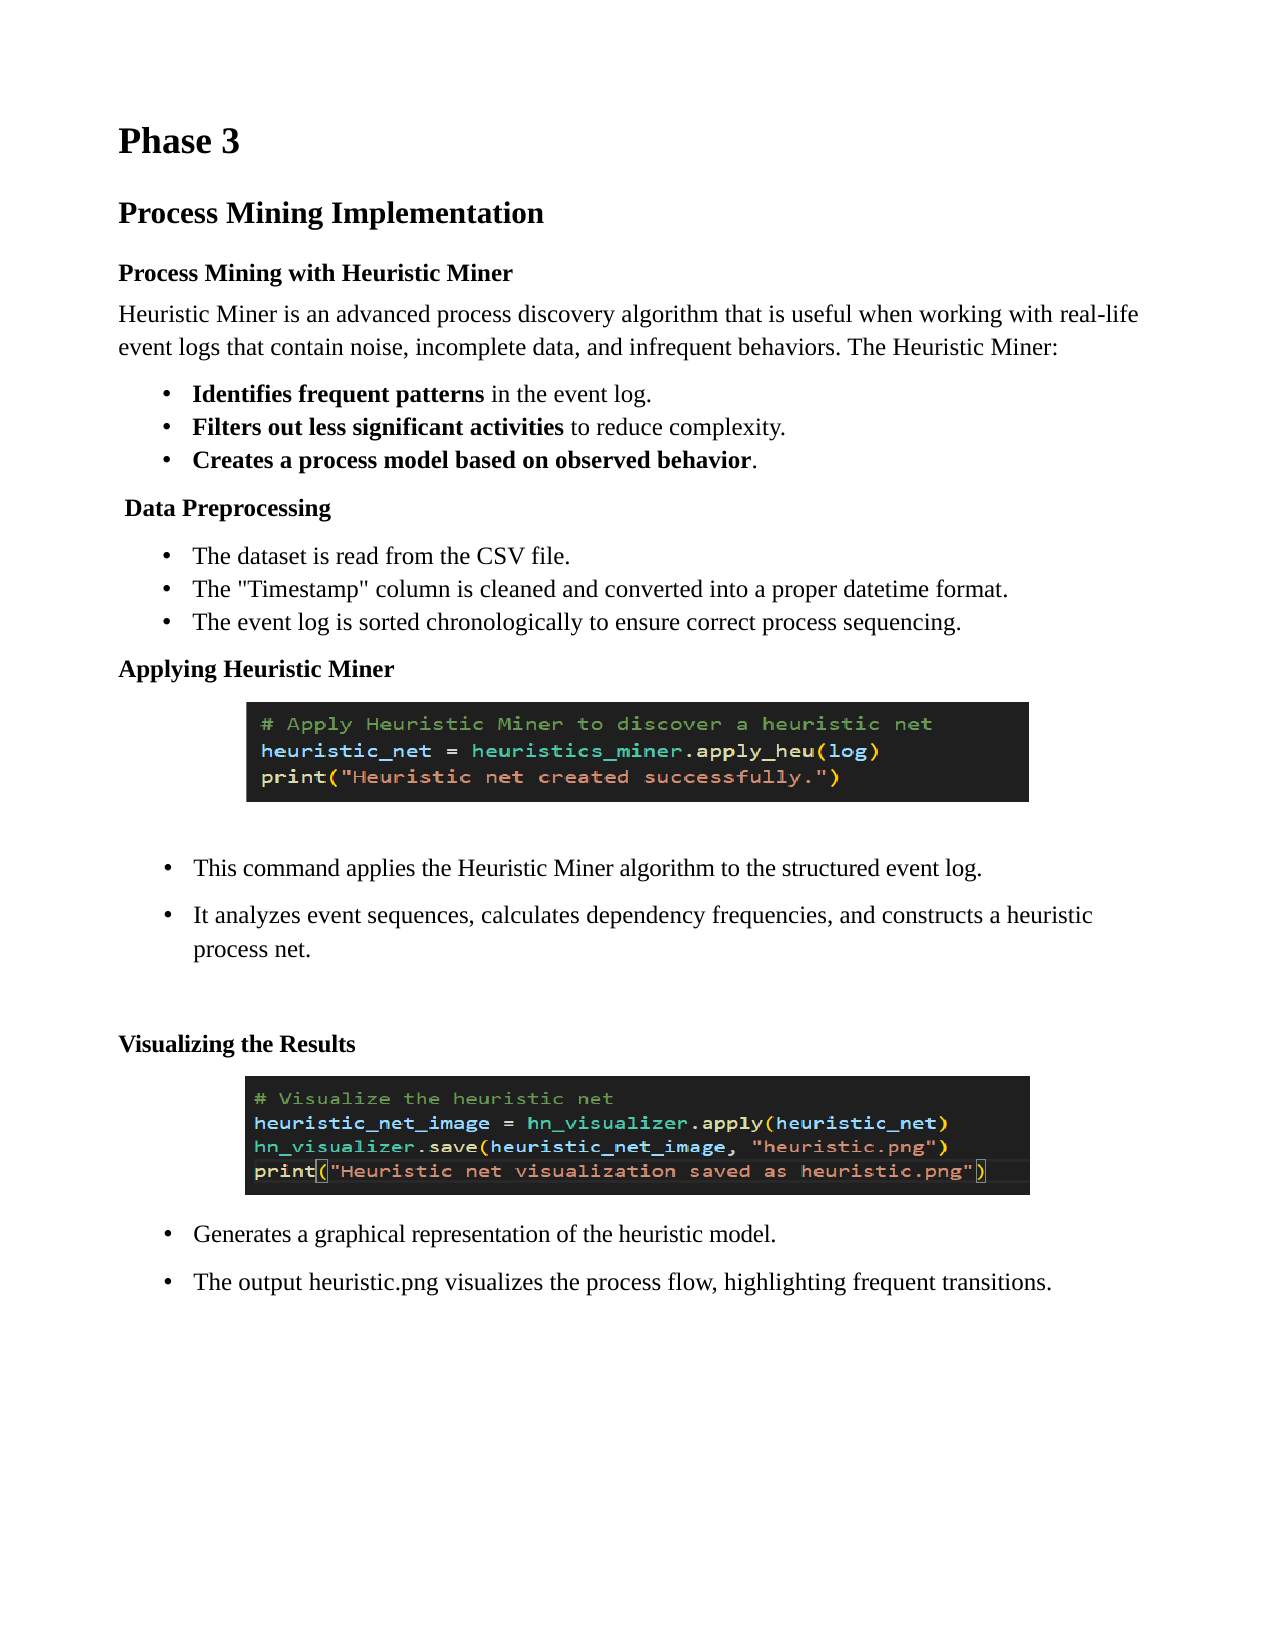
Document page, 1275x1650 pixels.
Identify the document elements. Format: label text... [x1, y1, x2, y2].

list Creates a process model based on observed behavior. [162, 446, 1157, 474]
picture [245, 1076, 1030, 1195]
text Visualizing the Results [118, 1029, 1157, 1058]
text Applying Heuristic Miner [118, 654, 1157, 683]
text Heuristic Miner is an advanced process discovery algorithm that is useful when working with real-life event logs that contain noise, incomplete data, and infrequent behaviors. The Heuristic Miner: [118, 299, 1157, 361]
list Generates a graphical representation of the heuristic model. [164, 1219, 1157, 1248]
text Data Preprocessing [118, 493, 1157, 522]
subtitle Process Mining with Heuristic Miner [118, 258, 1157, 286]
list Filters out less significant activities to reduce complexity. [162, 412, 1157, 441]
picture [246, 702, 1029, 802]
list The "Timestamp" column is cleaned and converted into a proper datetime format. [162, 574, 1157, 602]
list It analyzes event sequences, calculates dependency frequencies, and constructs a heuristic process net. [164, 901, 1157, 962]
list The dataset is read from the CSV file. [162, 541, 1157, 569]
list The output heuristic.png visualizes the process flow, highlighting frequent transitions. [164, 1267, 1157, 1296]
subtitle Phase 3 [118, 118, 1157, 161]
list Identifies frequent patterns in the event log. [162, 379, 1157, 408]
subtitle Process Mining Implementation [118, 194, 1157, 231]
list This command applies the Heuristic Miner algorithm to the structured event log. [164, 853, 1157, 882]
list The event log is sorted chronologically to ensure correct process sequencing. [162, 607, 1157, 636]
